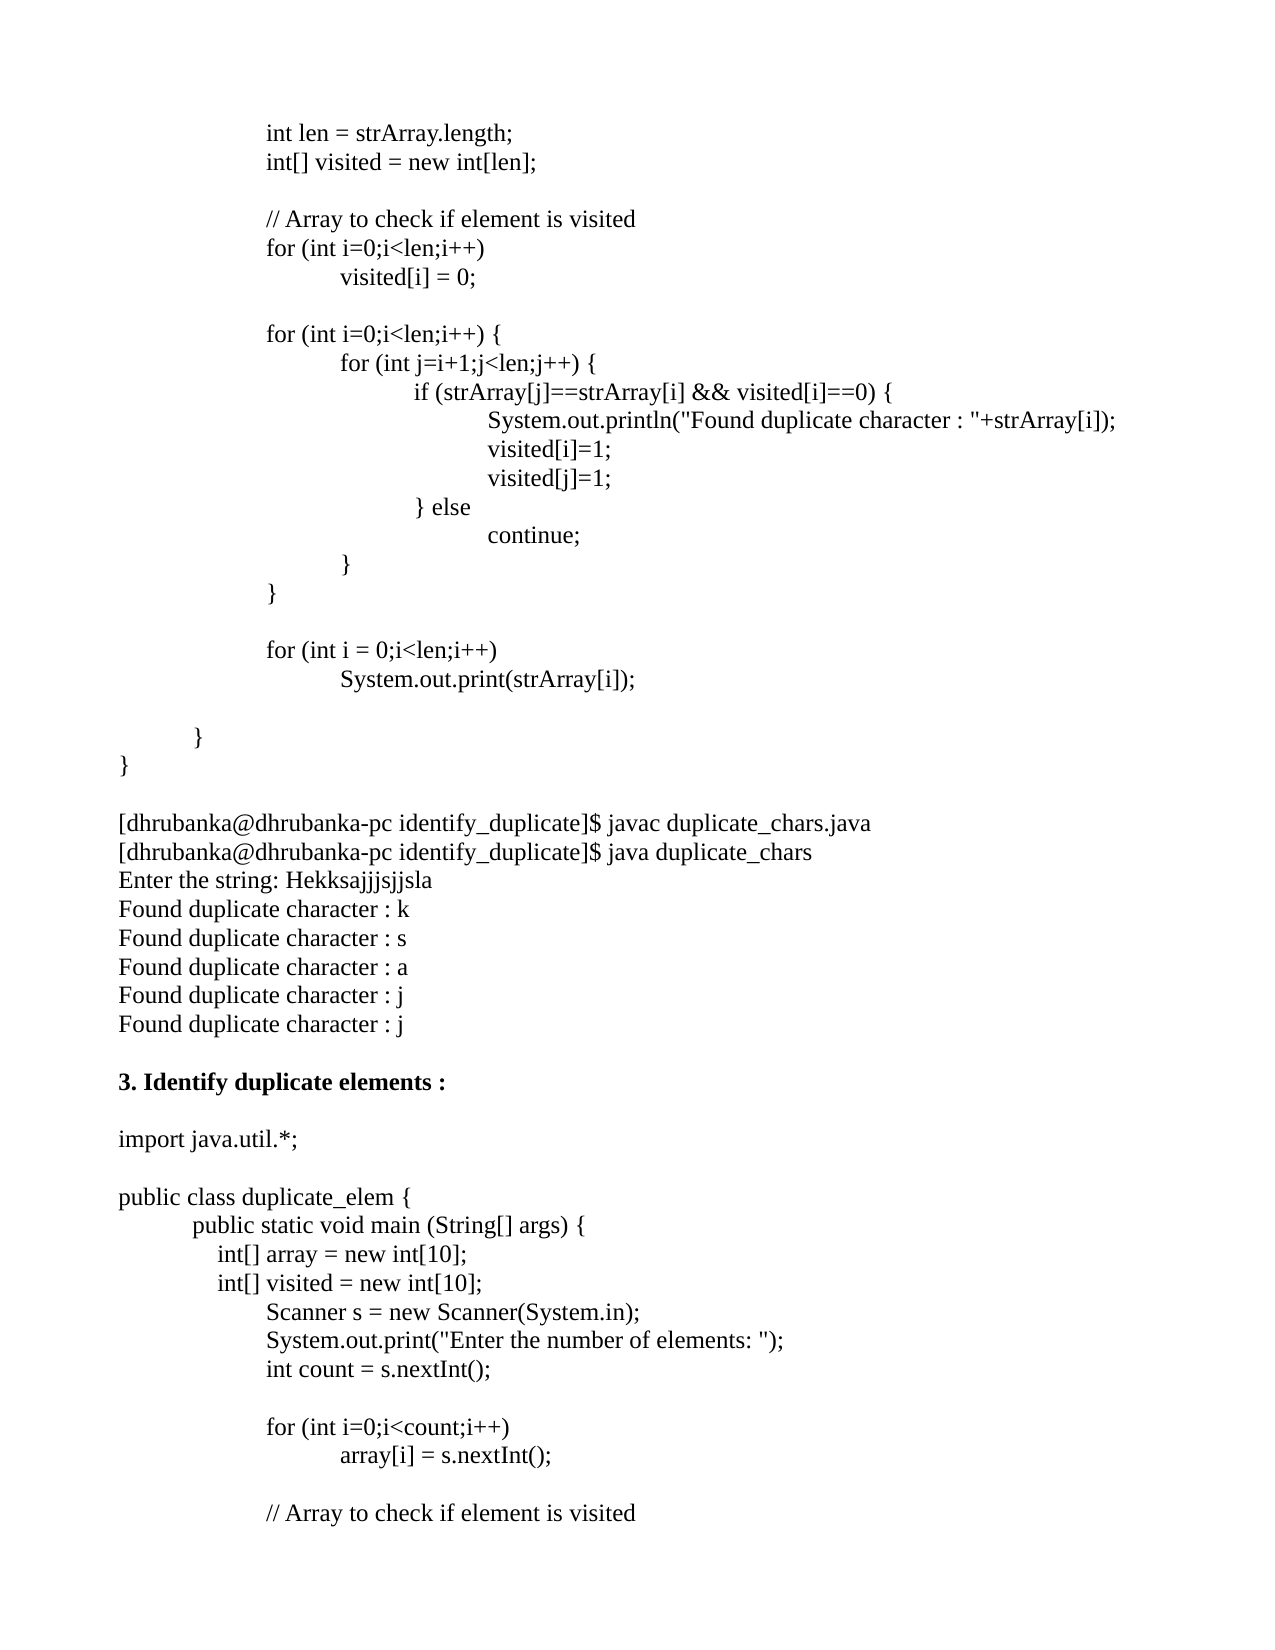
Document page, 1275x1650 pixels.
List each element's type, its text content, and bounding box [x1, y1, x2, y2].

text int len = strArray.length; [118, 118, 1157, 147]
text 3. Identify duplicate elements : [118, 1067, 1157, 1096]
text int[] visited = new int[10]; [118, 1268, 1157, 1297]
text visited[i] = 0; [118, 262, 1157, 291]
text int[] visited = new int[len]; [118, 147, 1157, 176]
text int[] array = new int[10]; [118, 1239, 1157, 1268]
text // Array to check if element is visited [118, 204, 1157, 233]
text } [118, 549, 1157, 578]
text array[i] = s.nextInt(); [118, 1441, 1157, 1469]
text visited[i]=1; [118, 434, 1157, 463]
text Found duplicate character : s [118, 923, 1157, 952]
text Found duplicate character : j [118, 1009, 1157, 1038]
text System.out.print(strArray[i]); [118, 664, 1157, 693]
text [dhrubanka@dhrubanka-pc identify_duplicate]$ javac duplicate_chars.java [118, 808, 1157, 837]
text Found duplicate character : k [118, 894, 1157, 923]
text visited[j]=1; [118, 463, 1157, 492]
text Enter the string: Hekksajjjsjjsla [118, 866, 1157, 894]
text public static void main (String[] args) { [118, 1211, 1157, 1239]
text for (int i=0;i<count;i++) [118, 1412, 1157, 1441]
text if (strArray[j]==strArray[i] && visited[i]==0) { [118, 377, 1157, 406]
text } else [118, 492, 1157, 521]
text continue; [118, 521, 1157, 549]
text for (int i=0;i<len;i++) [118, 233, 1157, 262]
text public class duplicate_elem { [118, 1182, 1157, 1211]
text // Array to check if element is visited [118, 1498, 1157, 1527]
text } [118, 722, 1157, 751]
text Found duplicate character : j [118, 981, 1157, 1009]
text } [118, 751, 1157, 779]
text System.out.print("Enter the number of elements: "); [118, 1326, 1157, 1354]
text int count = s.nextInt(); [118, 1354, 1157, 1383]
text System.out.println("Found duplicate character : "+strArray[i]); [118, 406, 1157, 434]
text import java.util.*; [118, 1124, 1157, 1153]
text Scanner s = new Scanner(System.in); [118, 1297, 1157, 1326]
text [dhrubanka@dhrubanka-pc identify_duplicate]$ java duplicate_chars [118, 837, 1157, 866]
text for (int i=0;i<len;i++) { [118, 319, 1157, 348]
text for (int i = 0;i<len;i++) [118, 636, 1157, 664]
text } [118, 578, 1157, 607]
text for (int j=i+1;j<len;j++) { [118, 348, 1157, 377]
text Found duplicate character : a [118, 952, 1157, 981]
